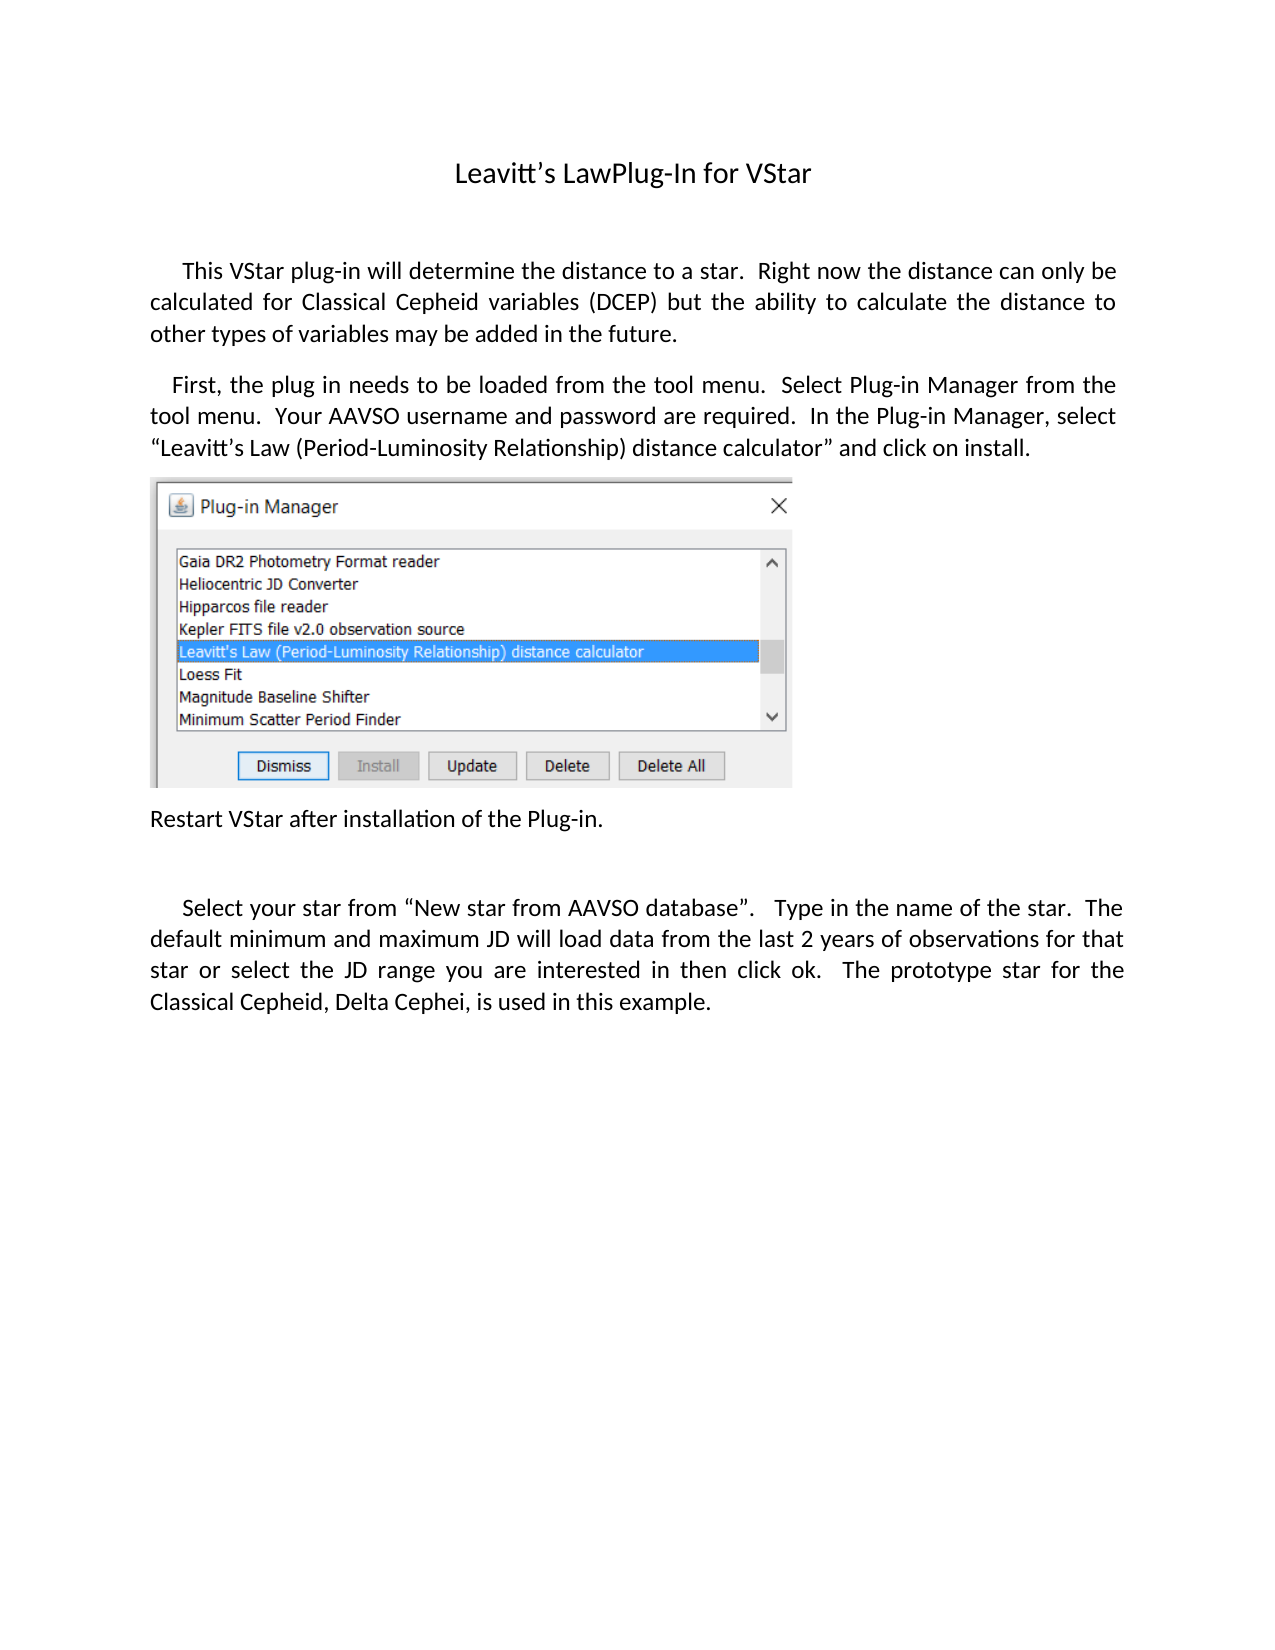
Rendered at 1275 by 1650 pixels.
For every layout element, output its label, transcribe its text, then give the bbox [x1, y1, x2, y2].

text Leavitt’s LawPlug-In for VStar [150, 154, 1123, 191]
text First, the plug in needs to be loaded from the tool menu. Select Plug-in Manager from the tool menu. Your AAVSO username and password are required. In the Plug-in Manager, select “Leavitt’s Law (Period-Luminosity Relationship) distance calculator” and click on install. [150, 369, 1118, 462]
text Restart VStar after installation of the Plug-in. [150, 803, 1118, 833]
text This VStar plug-in will determine the distance to a star. Right now the distance can only be calculated for Classical Cepheid variables (DCEP) but the ability to calculate the distance to other types of variables may be added in the future. [150, 255, 1118, 348]
text Select your star from “New star from AAVSO database”. Type in the name of the star. The default minimum and maximum JD will load data from the last 2 years of observations for that star or select the JD range you are interested in then click ok. The prototype star for the Classical Cepheid, Delta Cephei, is used in this example. [150, 892, 1126, 1016]
